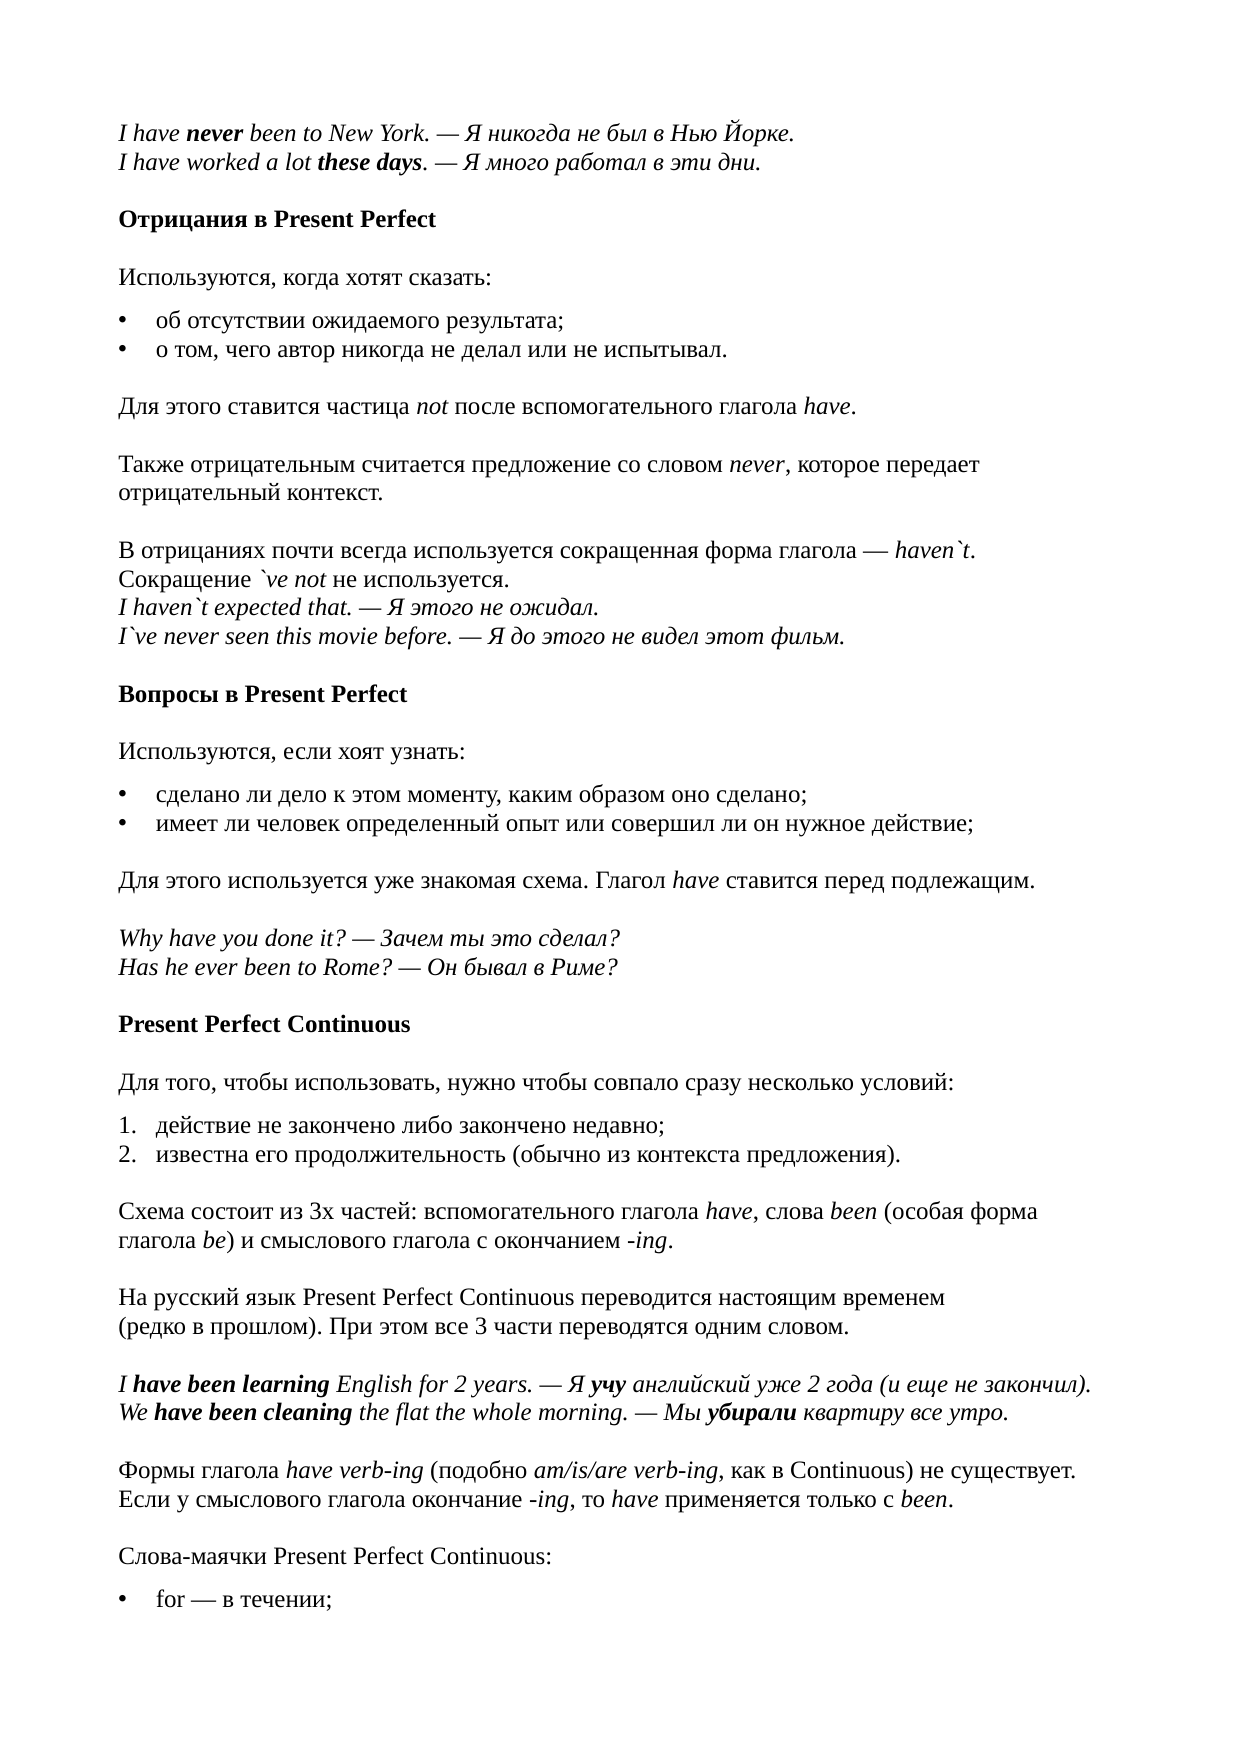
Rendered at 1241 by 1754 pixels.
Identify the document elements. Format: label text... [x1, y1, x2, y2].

text Формы глагола have verb-ing (подобно am/is/are verb-ing, как в Continuous) не существует. [118, 1455, 1122, 1484]
text глагола be) и смыслового глагола с окончанием -ing. [118, 1225, 1122, 1254]
text Для этого ставится частица not после вспомогательного глагола have. [118, 391, 1122, 420]
text I haven`t expected that. — Я этого не ожидал. [118, 592, 1122, 621]
text I have never been to New York. — Я никогда не был в Нью Йорке. [118, 118, 1122, 147]
text Если у смыслового глагола окончание -ing, то have применяется только с been. [118, 1484, 1122, 1512]
list имеет ли человек определенный опыт или совершил ли он нужное действие; [118, 808, 1122, 837]
text Также отрицательным считается предложение со словом never, которое передает отрицательный контекст. [118, 449, 1122, 506]
text Вопросы в Present Perfect [118, 679, 1122, 707]
list действие не закончено либо закончено недавно; [118, 1110, 1122, 1139]
text Слова-маячки Present Perfect Continuous: [118, 1541, 1122, 1570]
text We have been cleaning the flat the whole morning. — Мы убирали квартиру все утро. [118, 1397, 1122, 1426]
text Отрицания в Present Perfect [118, 204, 1122, 233]
list сделано ли дело к этом моменту, каким образом оно сделано; [118, 779, 1122, 808]
text В отрицаниях почти всегда используется сокращенная форма глагола — haven`t. [118, 535, 1122, 564]
text I have worked a lot these days. — Я много работал в эти дни. [118, 147, 1122, 176]
list об отсутствии ожидаемого результата; [118, 305, 1122, 334]
text На русский язык Present Perfect Continuous переводится настоящим временем [118, 1282, 1122, 1311]
text Сокращение `ve not не используется. [118, 564, 1122, 592]
text Используются, если хоят узнать: [118, 736, 1122, 765]
text Схема состоит из 3х частей: вспомогательного глагола have, слова been (особая форма [118, 1196, 1122, 1225]
text I`ve never seen this movie before. — Я до этого не видел этот фильм. [118, 621, 1122, 650]
text Для этого используется уже знакомая схема. Глагол have ставится перед подлежащим. [118, 866, 1122, 894]
text Has he ever been to Rome? — Он бывал в Риме? [118, 952, 1122, 981]
text I have been learning English for 2 years. — Я учу английский уже 2 года (и еще не закончил). [118, 1369, 1122, 1397]
list известна его продолжительность (обычно из контекста предложения). [118, 1139, 1122, 1167]
list о том, чего автор никогда не делал или не испытывал. [118, 334, 1122, 362]
list for — в течении; [118, 1584, 1122, 1613]
text Why have you done it? — Зачем ты это сделал? [118, 923, 1122, 952]
text Для того, чтобы использовать, нужно чтобы совпало сразу несколько условий: [118, 1067, 1122, 1096]
text Present Perfect Continuous [118, 1009, 1122, 1038]
text (редко в прошлом). При этом все 3 части переводятся одним словом. [118, 1311, 1122, 1340]
text Используются, когда хотят сказать: [118, 262, 1122, 291]
